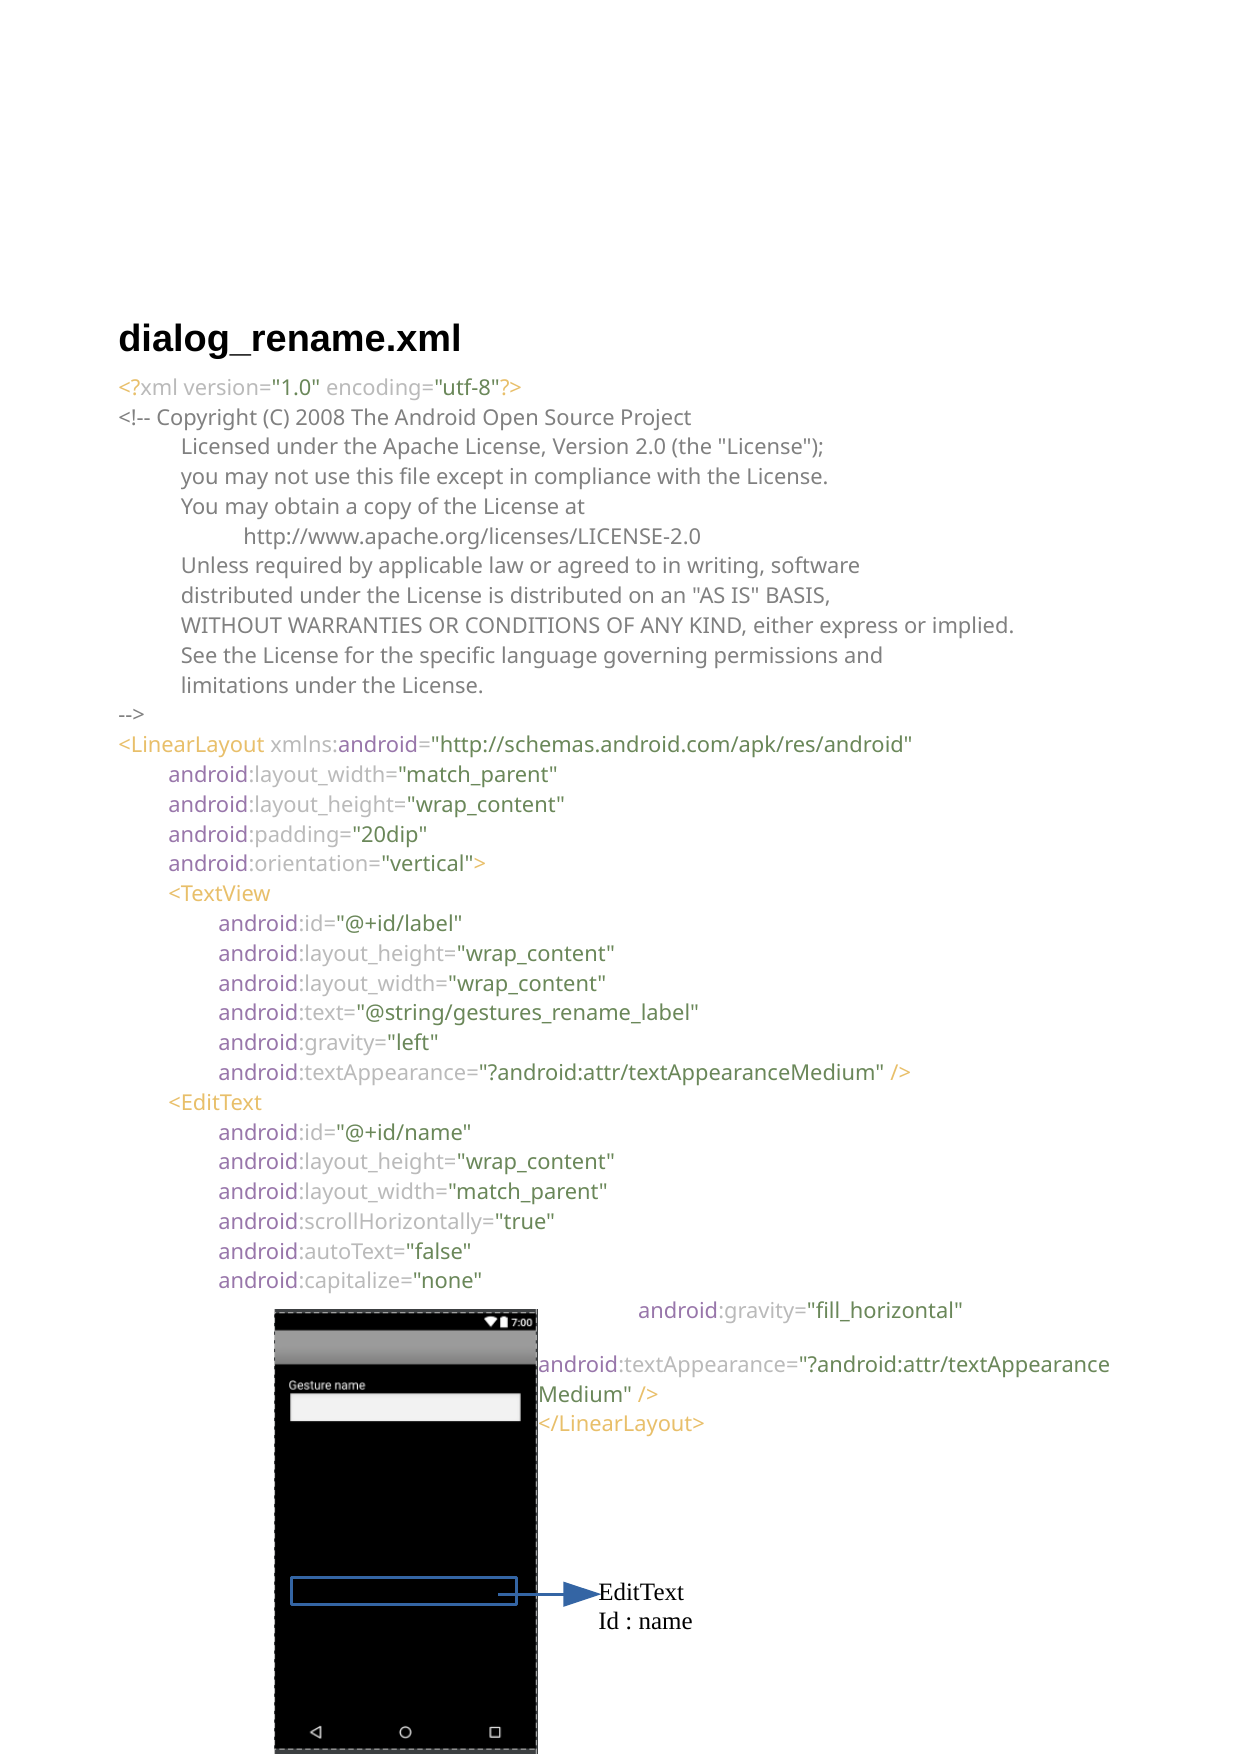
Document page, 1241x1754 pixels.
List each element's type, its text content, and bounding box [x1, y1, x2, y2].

text <LinearLayout xmlns:android="http://schemas.android.com/apk/res/android" [118, 729, 1122, 759]
text android:id="@+id/label" [118, 908, 1122, 938]
text <TextView [118, 878, 1122, 908]
text distributed under the License is distributed on an "AS IS" BASIS, [118, 580, 1122, 610]
text android:autoText="false" [118, 1236, 1122, 1266]
text android:text="@string/gestures_rename_label" [118, 997, 1122, 1027]
text <!-- Copyright (C) 2008 The Android Open Source Project [118, 402, 1122, 431]
text [118, 1325, 274, 1408]
text android:layout_height="wrap_content" [118, 938, 1122, 968]
text you may not use this file except in compliance with the License. [118, 461, 1122, 491]
picture [274, 1309, 538, 1754]
text android:layout_width="match_parent" [118, 759, 1122, 789]
subtitle dialog_rename.xml [118, 316, 1122, 359]
text WITHOUT WARRANTIES OR CONDITIONS OF ANY KIND, either express or implied. [118, 610, 1122, 640]
text --> [118, 699, 1122, 729]
text limitations under the License. [118, 670, 1122, 699]
text android:textAppearance="?android:attr/textAppearanceMedium" /> [118, 1057, 1122, 1087]
text <?xml version="1.0" encoding="utf-8"?> [118, 372, 1122, 402]
text android:padding="20dip" [118, 819, 1122, 848]
text android:orientation="vertical"> [118, 848, 1122, 878]
text android:capitalize="none" [118, 1266, 1122, 1295]
text [118, 1408, 274, 1438]
text android:layout_width="wrap_content" [118, 968, 1122, 997]
text You may obtain a copy of the License at [118, 491, 1122, 521]
text android:scrollHorizontally="true" [118, 1206, 1122, 1236]
text Unless required by applicable law or agreed to in writing, software [118, 551, 1122, 580]
text </LinearLayout> [538, 1408, 1122, 1438]
text android:gravity="fill_horizontal" [118, 1295, 1122, 1325]
text Licensed under the Apache License, Version 2.0 (the "License"); [118, 431, 1122, 461]
text android:layout_width="match_parent" [118, 1176, 1122, 1206]
picture [293, 1579, 515, 1603]
text <EditText [118, 1087, 1122, 1117]
text android:textAppearance="?android:attr/textAppearanceMedium" /> [538, 1325, 1122, 1408]
text http://www.apache.org/licenses/LICENSE-2.0 [118, 521, 1122, 551]
text android:gravity="left" [118, 1027, 1122, 1057]
text See the License for the specific language governing permissions and [118, 640, 1122, 670]
text android:layout_height="wrap_content" [118, 1146, 1122, 1176]
text android:id="@+id/name" [118, 1117, 1122, 1146]
text android:layout_height="wrap_content" [118, 789, 1122, 819]
